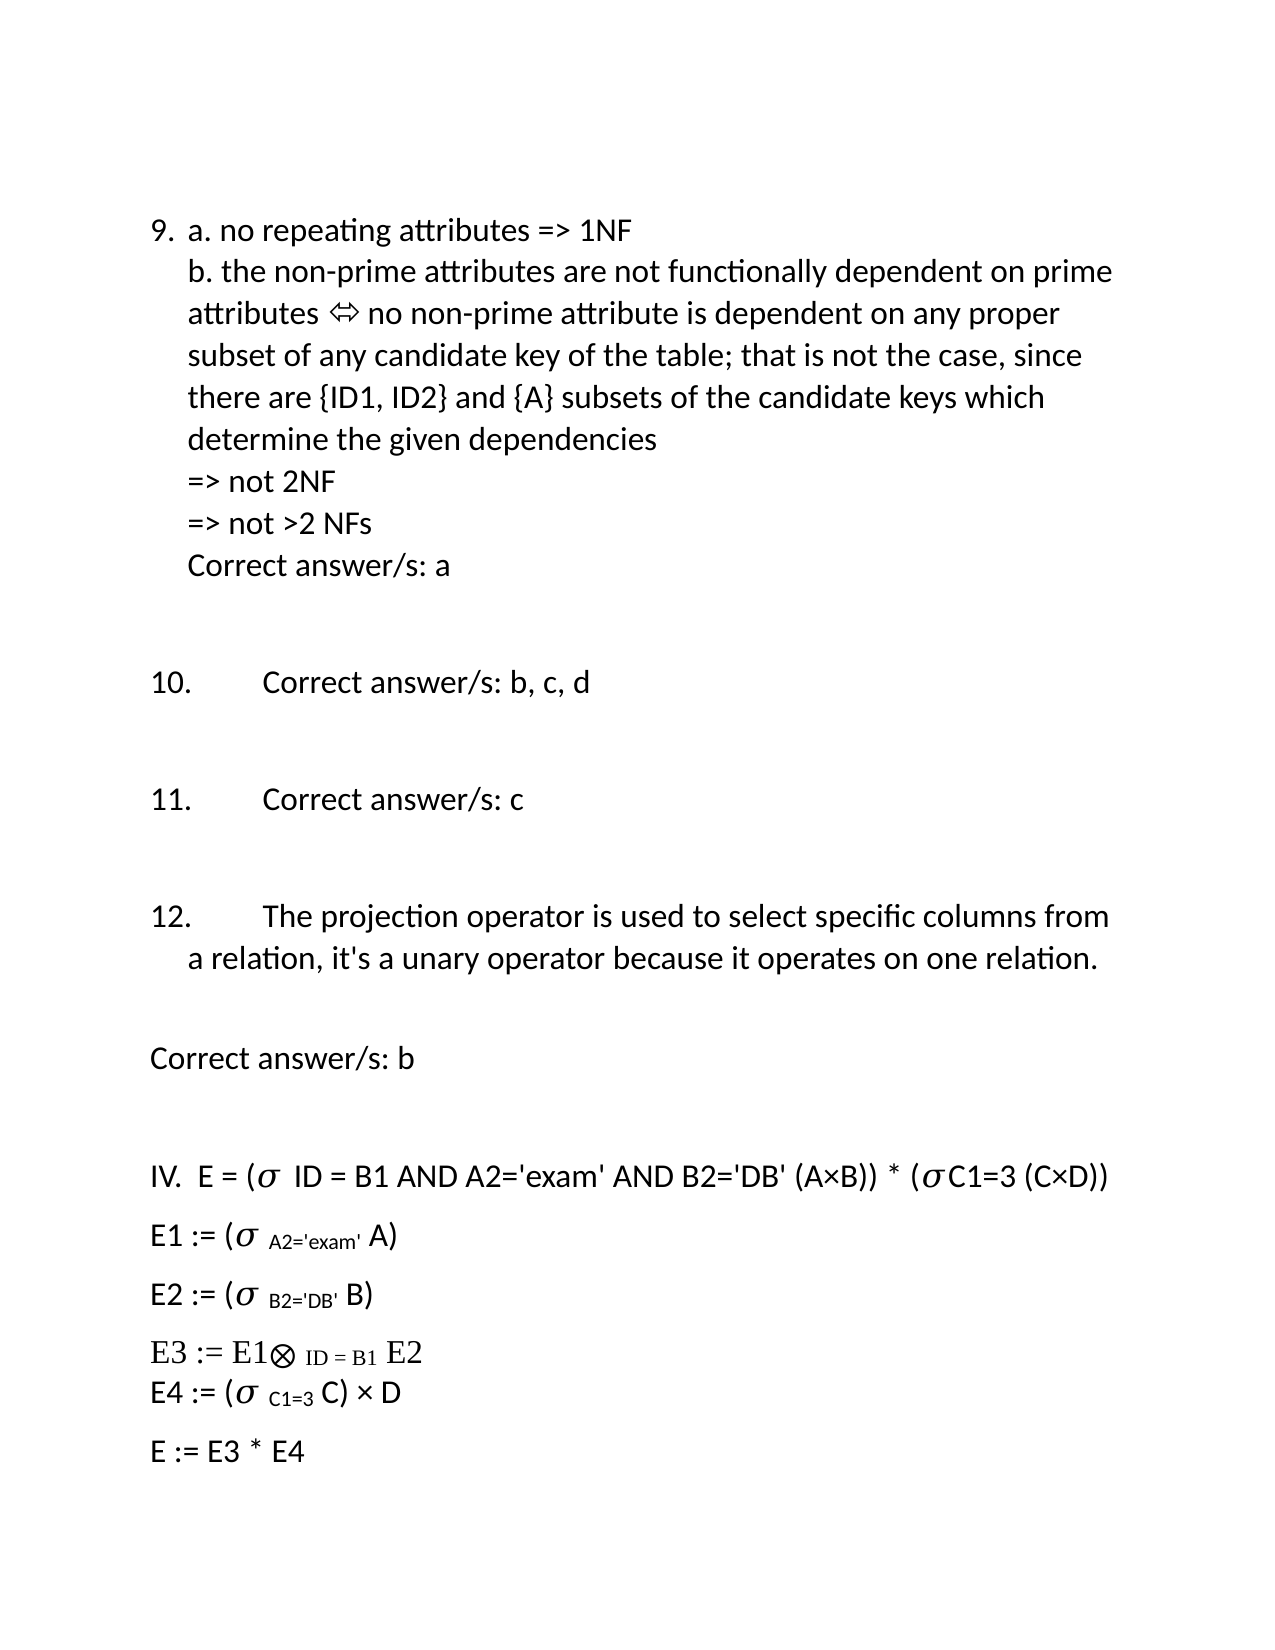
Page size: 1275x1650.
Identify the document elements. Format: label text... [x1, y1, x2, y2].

text E3 := E1⨂ ID = B1 E2 [150, 1332, 1125, 1370]
list a. no repeating attributes => 1NF [150, 208, 1125, 249]
list Correct answer/s: b, c, d [150, 661, 1125, 701]
list The projection operator is used to select specific columns from a relation, it's a unary operator because it operates on one relation. [150, 895, 1125, 977]
text IV. E = (𝜎 ID = B1 AND A2='exam' AND B2='DB' (A×B)) * (𝜎C1=3 (C×D)) [150, 1154, 1125, 1196]
list Correct answer/s: a [187, 543, 1125, 584]
list b. the non-prime attributes are not functionally dependent on prime attributes  no non-prime attribute is dependent on any proper subset of any candidate key of the table; that is not the case, since there are {ID1, ID2} and {A} subsets of the candidate keys which determine the given dependencies [187, 250, 1125, 459]
list Correct answer/s: c [150, 778, 1125, 818]
list => not 2NF [187, 460, 1125, 501]
text E4 := (𝜎 C1=3 C) × D [150, 1370, 1125, 1412]
text E1 := (𝜎 A2='exam' A) [150, 1213, 1125, 1255]
text E2 := (𝜎 B2='DB' B) [150, 1273, 1125, 1314]
list => not >2 NFs [187, 502, 1125, 542]
text E := E3 * E4 [150, 1429, 1125, 1470]
text Correct answer/s: b [150, 1037, 1125, 1078]
